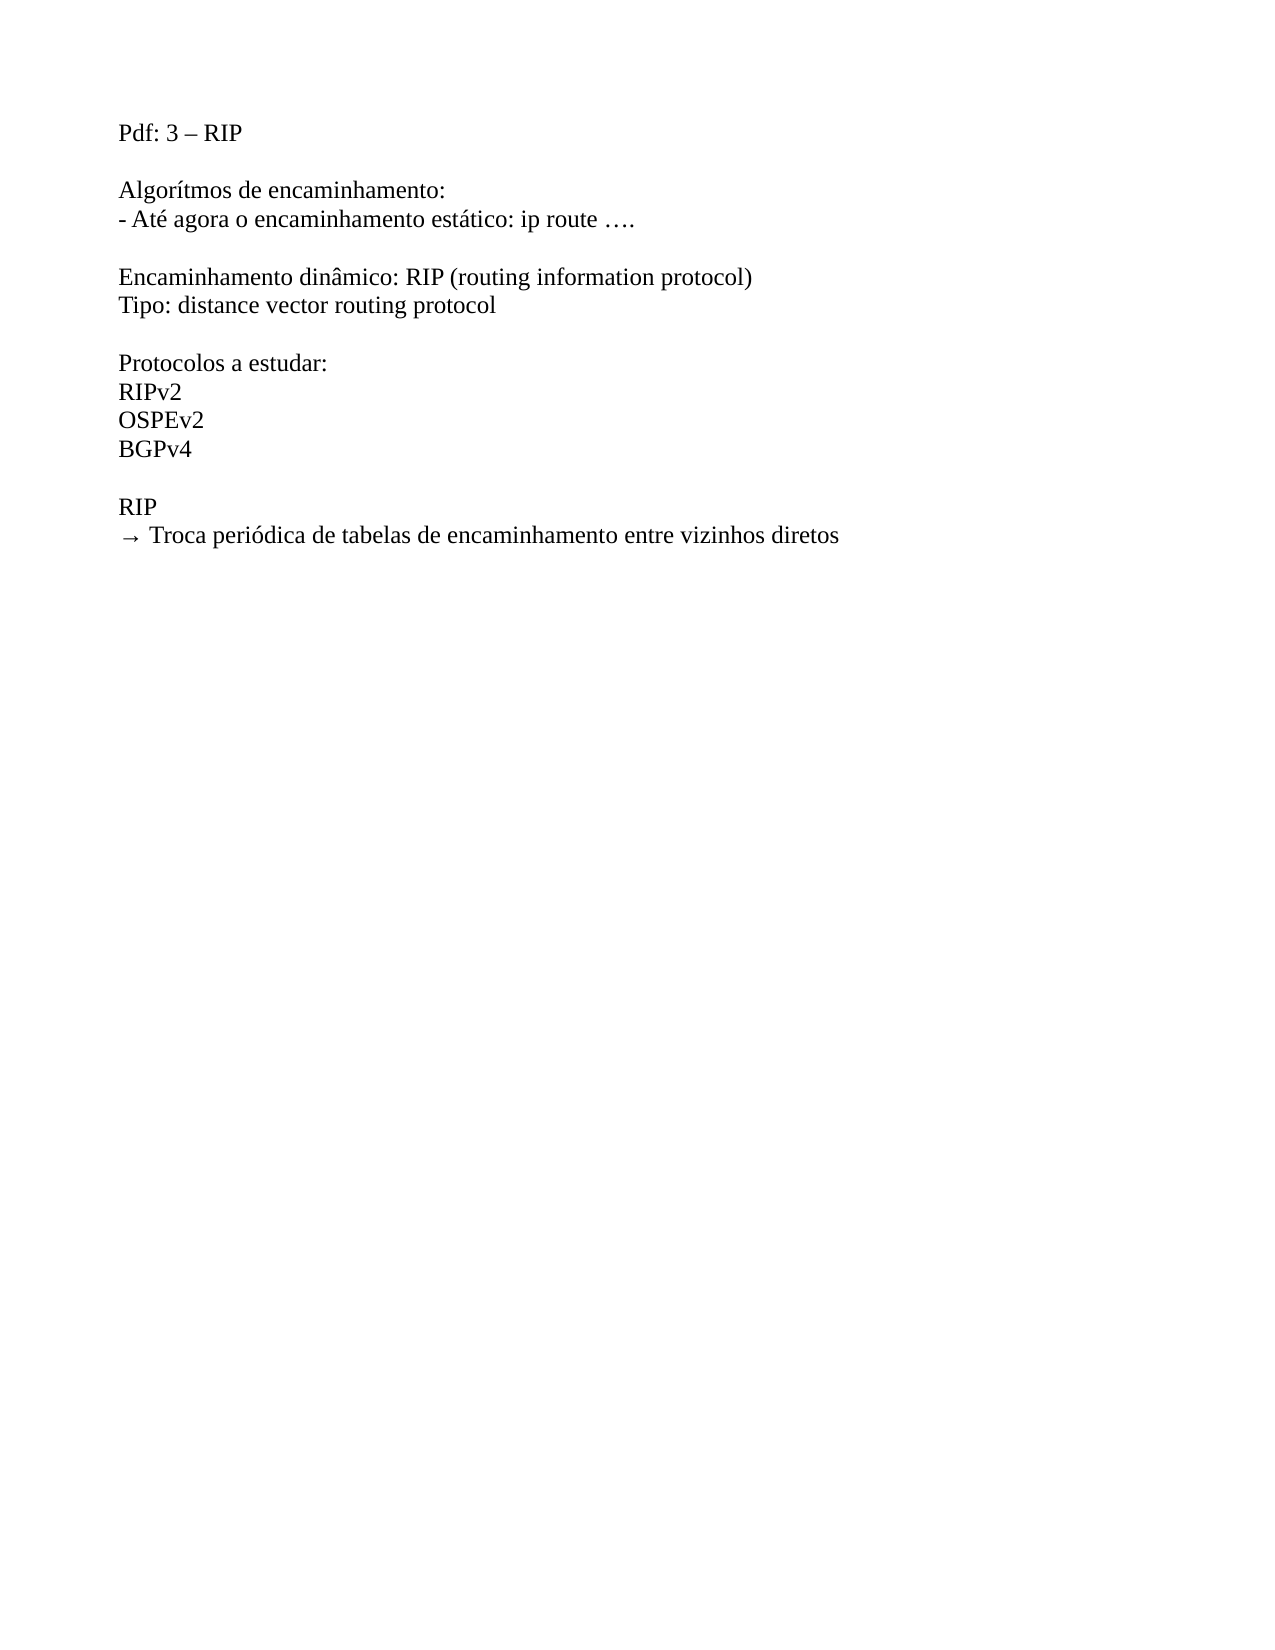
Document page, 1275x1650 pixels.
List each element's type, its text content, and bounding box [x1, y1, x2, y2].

text Algorítmos de encaminhamento: [118, 176, 1157, 204]
text RIP [118, 492, 1157, 521]
text - Até agora o encaminhamento estático: ip route …. [118, 204, 1157, 233]
text OSPEv2 [118, 406, 1157, 434]
text Encaminhamento dinâmico: RIP (routing information protocol) [118, 262, 1157, 291]
text RIPv2 [118, 377, 1157, 406]
text → Troca periódica de tabelas de encaminhamento entre vizinhos diretos [118, 521, 1157, 549]
text Protocolos a estudar: [118, 348, 1157, 377]
text Tipo: distance vector routing protocol [118, 291, 1157, 319]
text Pdf: 3 – RIP [118, 118, 1157, 147]
text BGPv4 [118, 434, 1157, 463]
